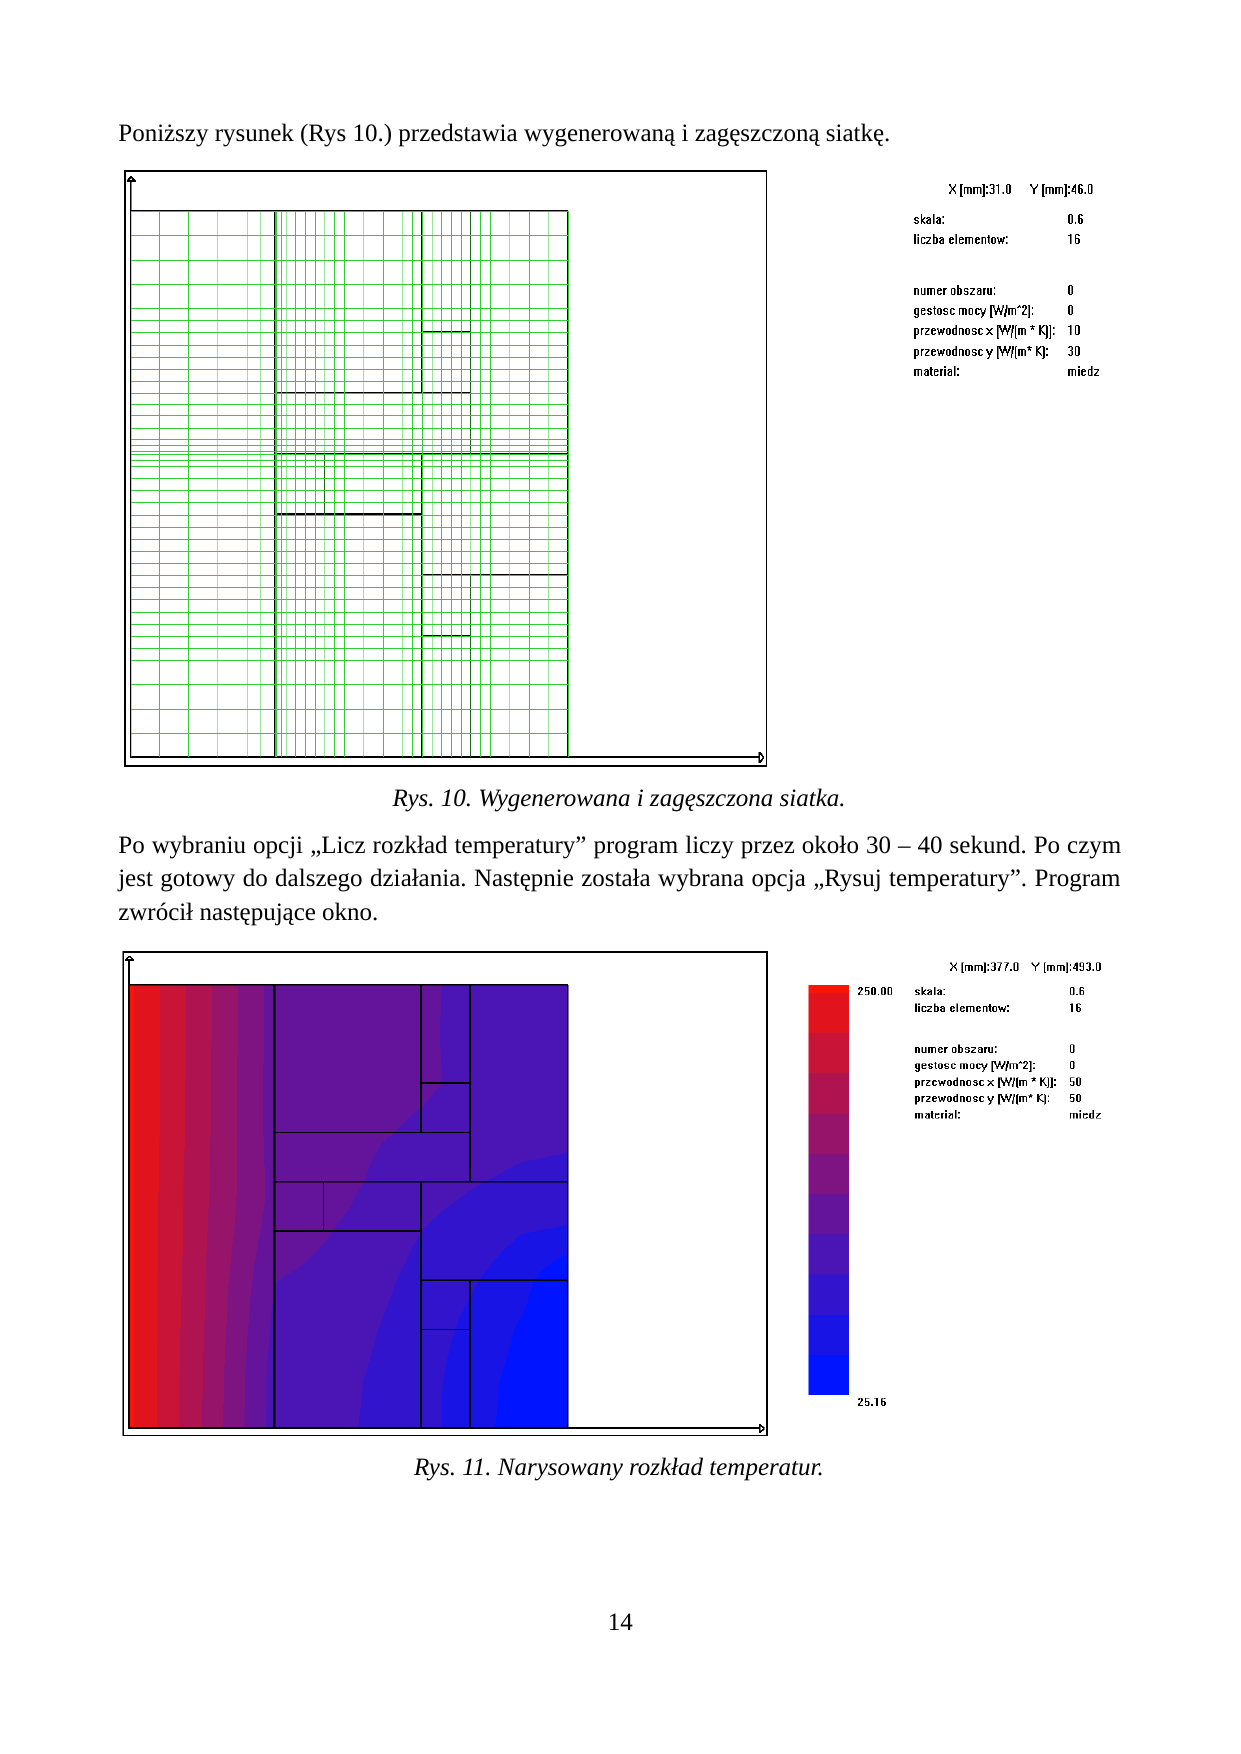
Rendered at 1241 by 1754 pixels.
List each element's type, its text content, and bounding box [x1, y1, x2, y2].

picture [118, 944, 1123, 1449]
picture [119, 161, 1123, 779]
text Po wybraniu opcji „Licz rozkład temperatury” program liczy przez około 30 – 40 sekund. Po czym jest gotowy do dalszego działania. Następnie została wybrana opcja „Rysuj temperatury”. Program zwrócił następujące okno. [118, 831, 1122, 925]
text Rys. 11. Narysowany rozkład temperatur. [118, 1449, 1122, 1481]
text Rys. 10. Wygenerowana i zagęszczona siatka. [118, 166, 1122, 812]
text Poniższy rysunek (Rys 10.) przedstawia wygenerowaną i zagęszczoną siatkę. [118, 118, 1122, 147]
